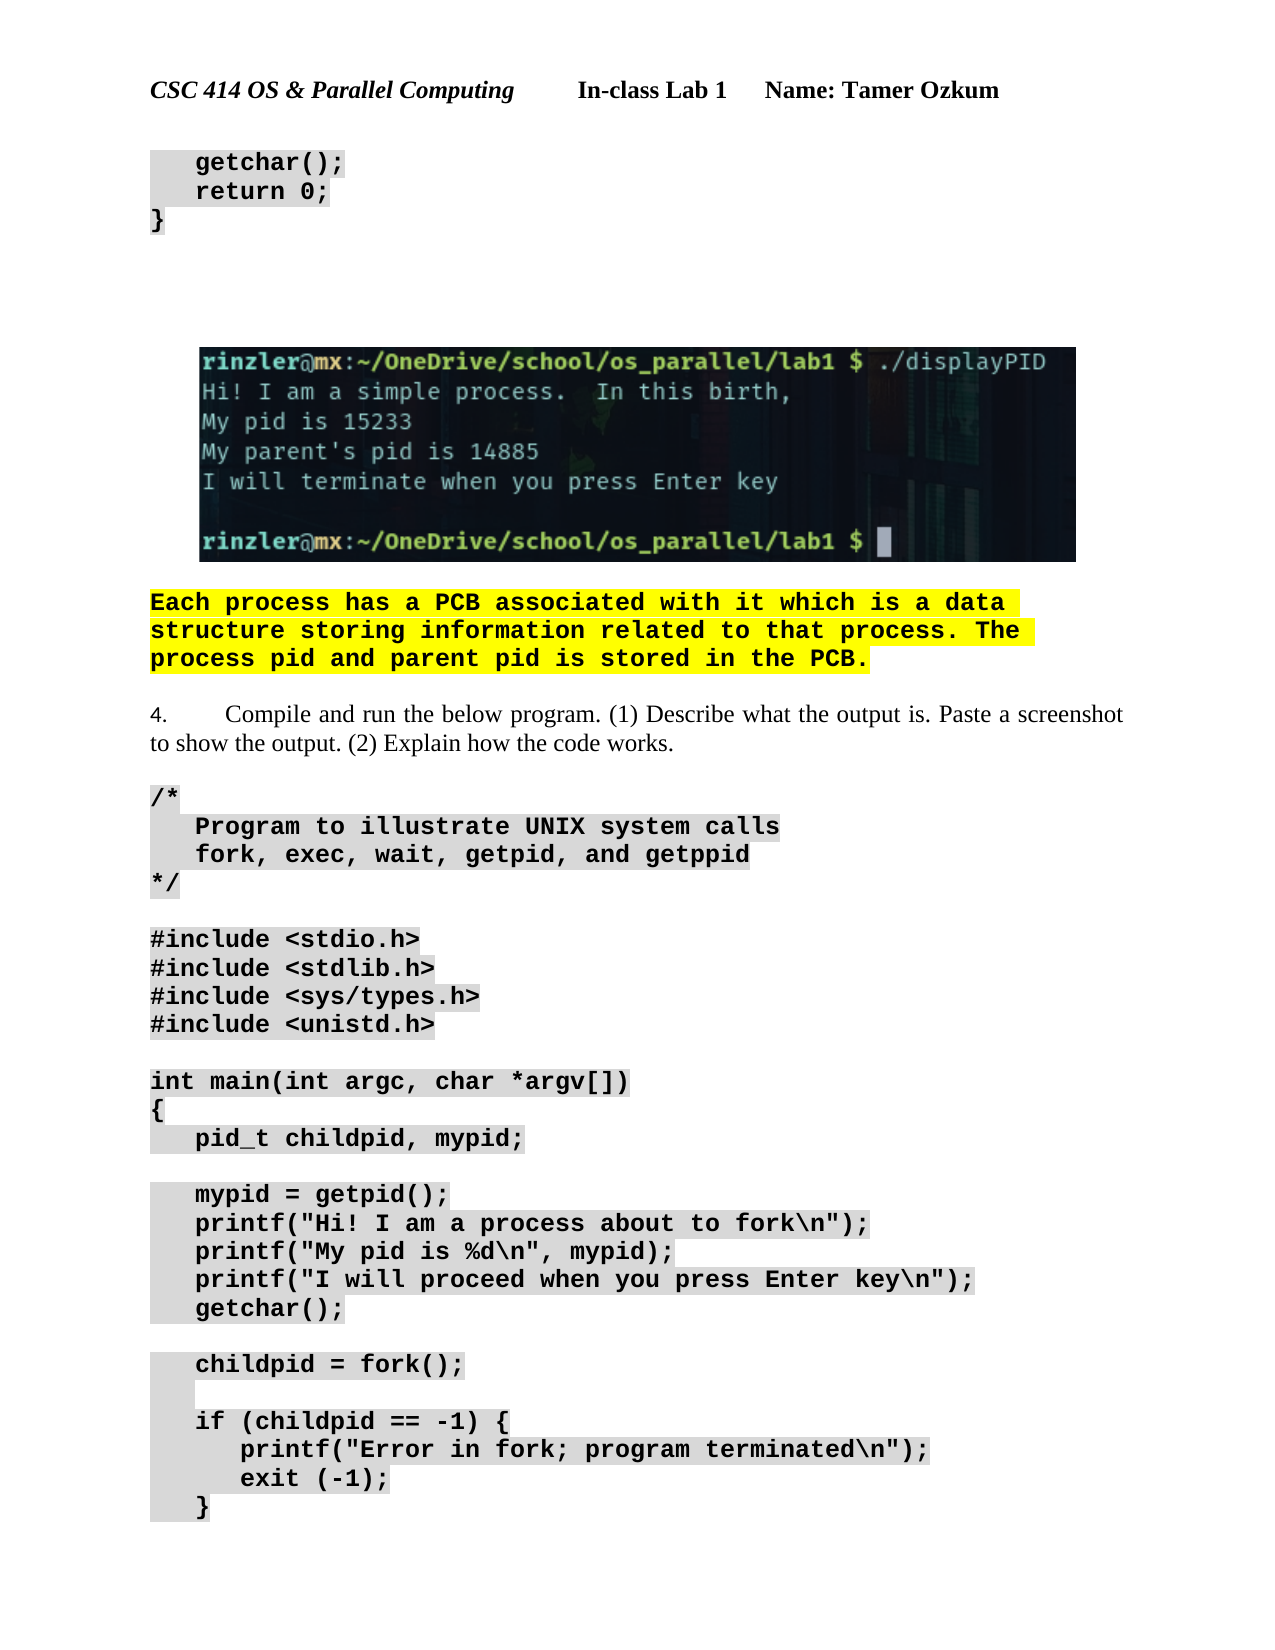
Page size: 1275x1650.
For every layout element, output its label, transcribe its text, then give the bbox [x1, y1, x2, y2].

text #include <unistd.h> [150, 1012, 1125, 1040]
text int main(int argc, char *argv[]) [150, 1069, 1125, 1097]
list Compile and run the below program. (1) Describe what the output is. Paste a screenshot to show the output. (2) Explain how the code works. [150, 699, 1125, 757]
text fork, exec, wait, getpid, and getppid [150, 842, 1125, 870]
text #include <stdio.h> [150, 927, 1125, 955]
text #include <stdlib.h> [150, 955, 1125, 984]
text getchar(); [150, 150, 1125, 178]
text } [150, 207, 1125, 235]
text */ [150, 870, 1125, 899]
text { [150, 1097, 1125, 1125]
text } [150, 1494, 1125, 1522]
text childpid = fork(); [150, 1352, 1125, 1380]
text return 0; [150, 178, 1125, 207]
text #include <sys/types.h> [150, 984, 1125, 1012]
text pid_t childpid, mypid; [150, 1125, 1125, 1154]
text getchar(); [150, 1295, 1125, 1324]
text exit (-1); [150, 1465, 1125, 1494]
text /* [150, 785, 1125, 814]
text printf("Error in fork; program terminated\n"); [150, 1437, 1125, 1465]
text printf("Hi! I am a process about to fork\n"); [150, 1210, 1125, 1239]
text mypid = getpid(); [150, 1182, 1125, 1210]
text if (childpid == -1) { [150, 1409, 1125, 1437]
text printf("My pid is %d\n", mypid); [150, 1239, 1125, 1267]
text Each process has a PCB associated with it which is a data structure storing information related to that process. The process pid and parent pid is stored in the PCB. [150, 589, 1125, 674]
text Program to illustrate UNIX system calls [150, 814, 1125, 842]
text printf("I will proceed when you press Enter key\n"); [150, 1267, 1125, 1295]
